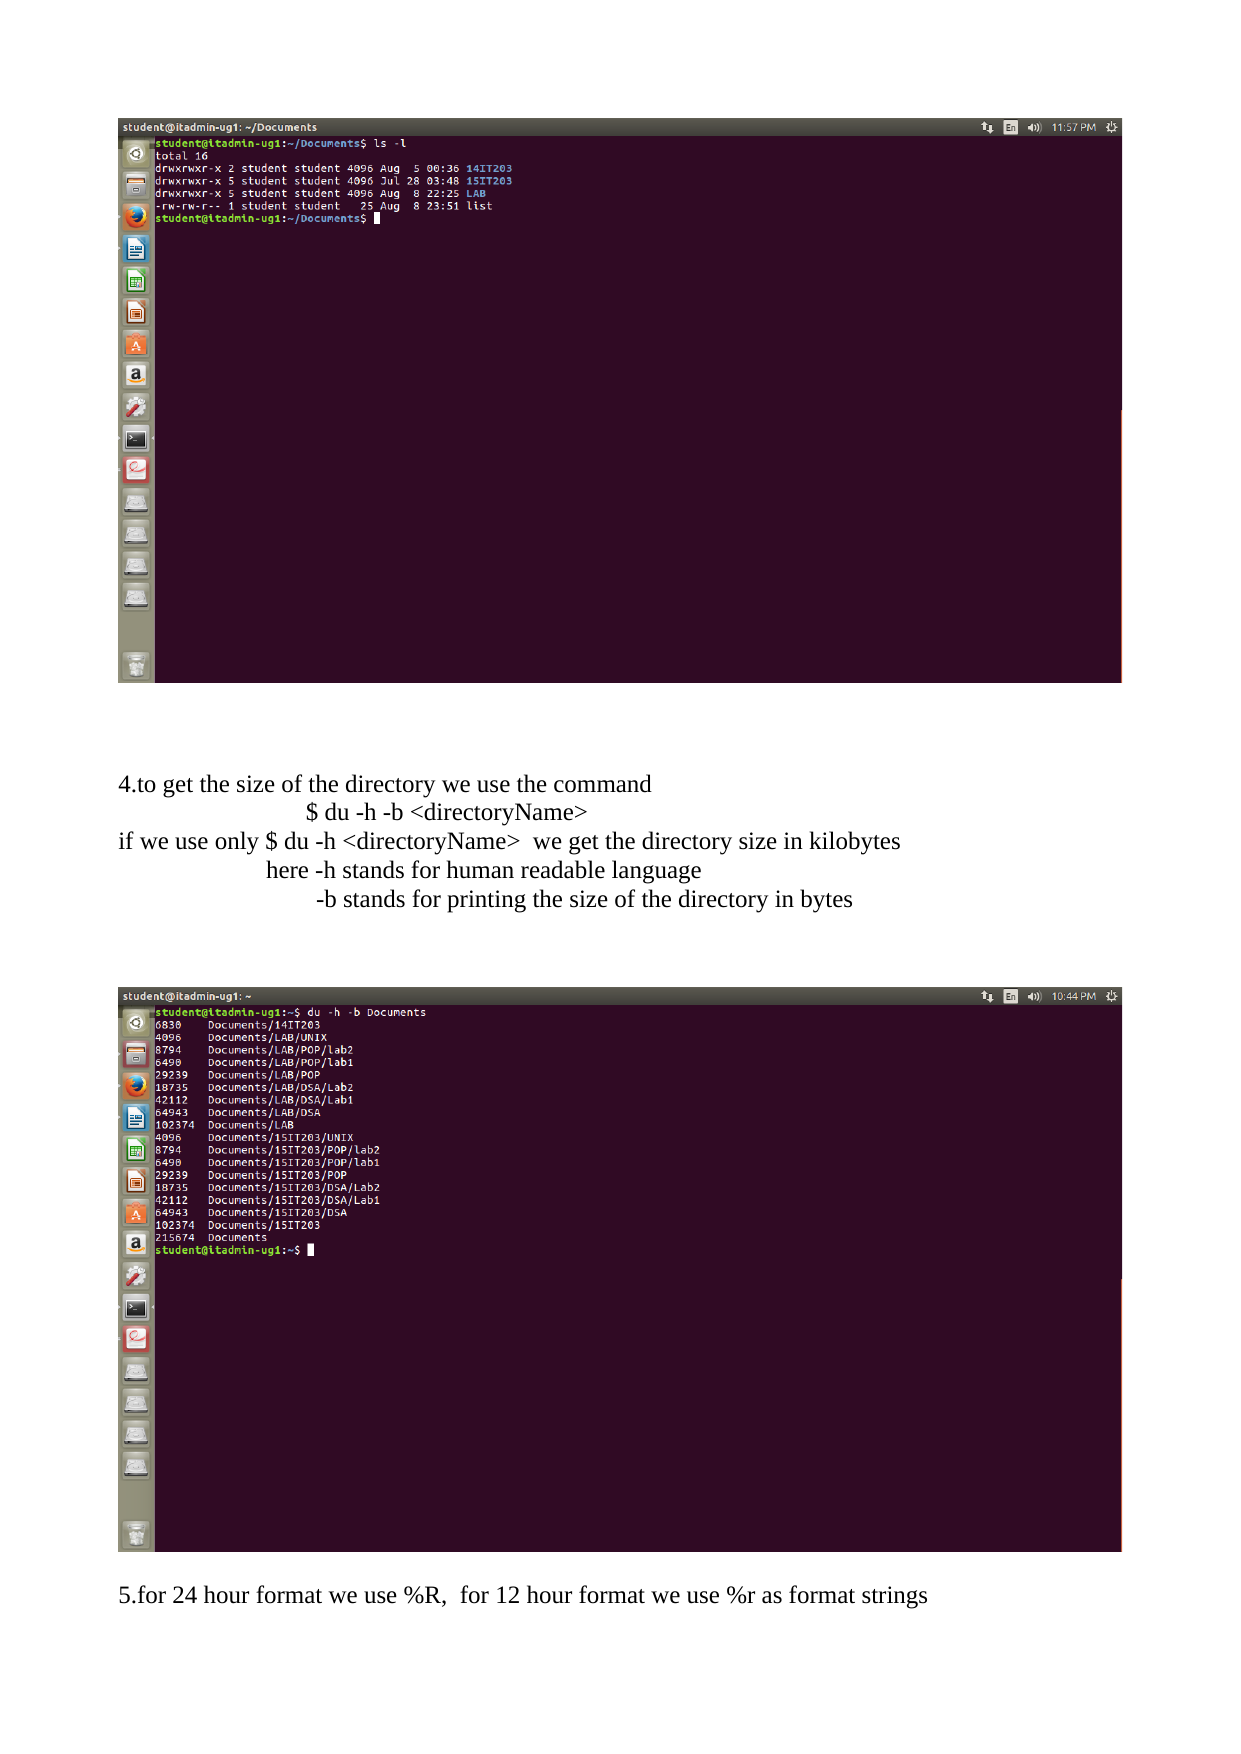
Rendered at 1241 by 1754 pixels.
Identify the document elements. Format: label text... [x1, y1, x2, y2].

text -b stands for printing the size of the directory in bytes [118, 884, 1122, 912]
text $ du -h -b <directoryName> [118, 797, 1122, 826]
text if we use only $ du -h <directoryName> we get the directory size in kilobytes [118, 826, 1122, 855]
text 4.to get the size of the directory we use the command [118, 769, 1122, 797]
text 5.for 24 hour format we use %R, for 12 hour format we use %r as format strings [118, 1581, 1122, 1609]
picture [118, 987, 1123, 1552]
picture [118, 118, 1123, 683]
text here -h stands for human readable language [118, 855, 1122, 884]
